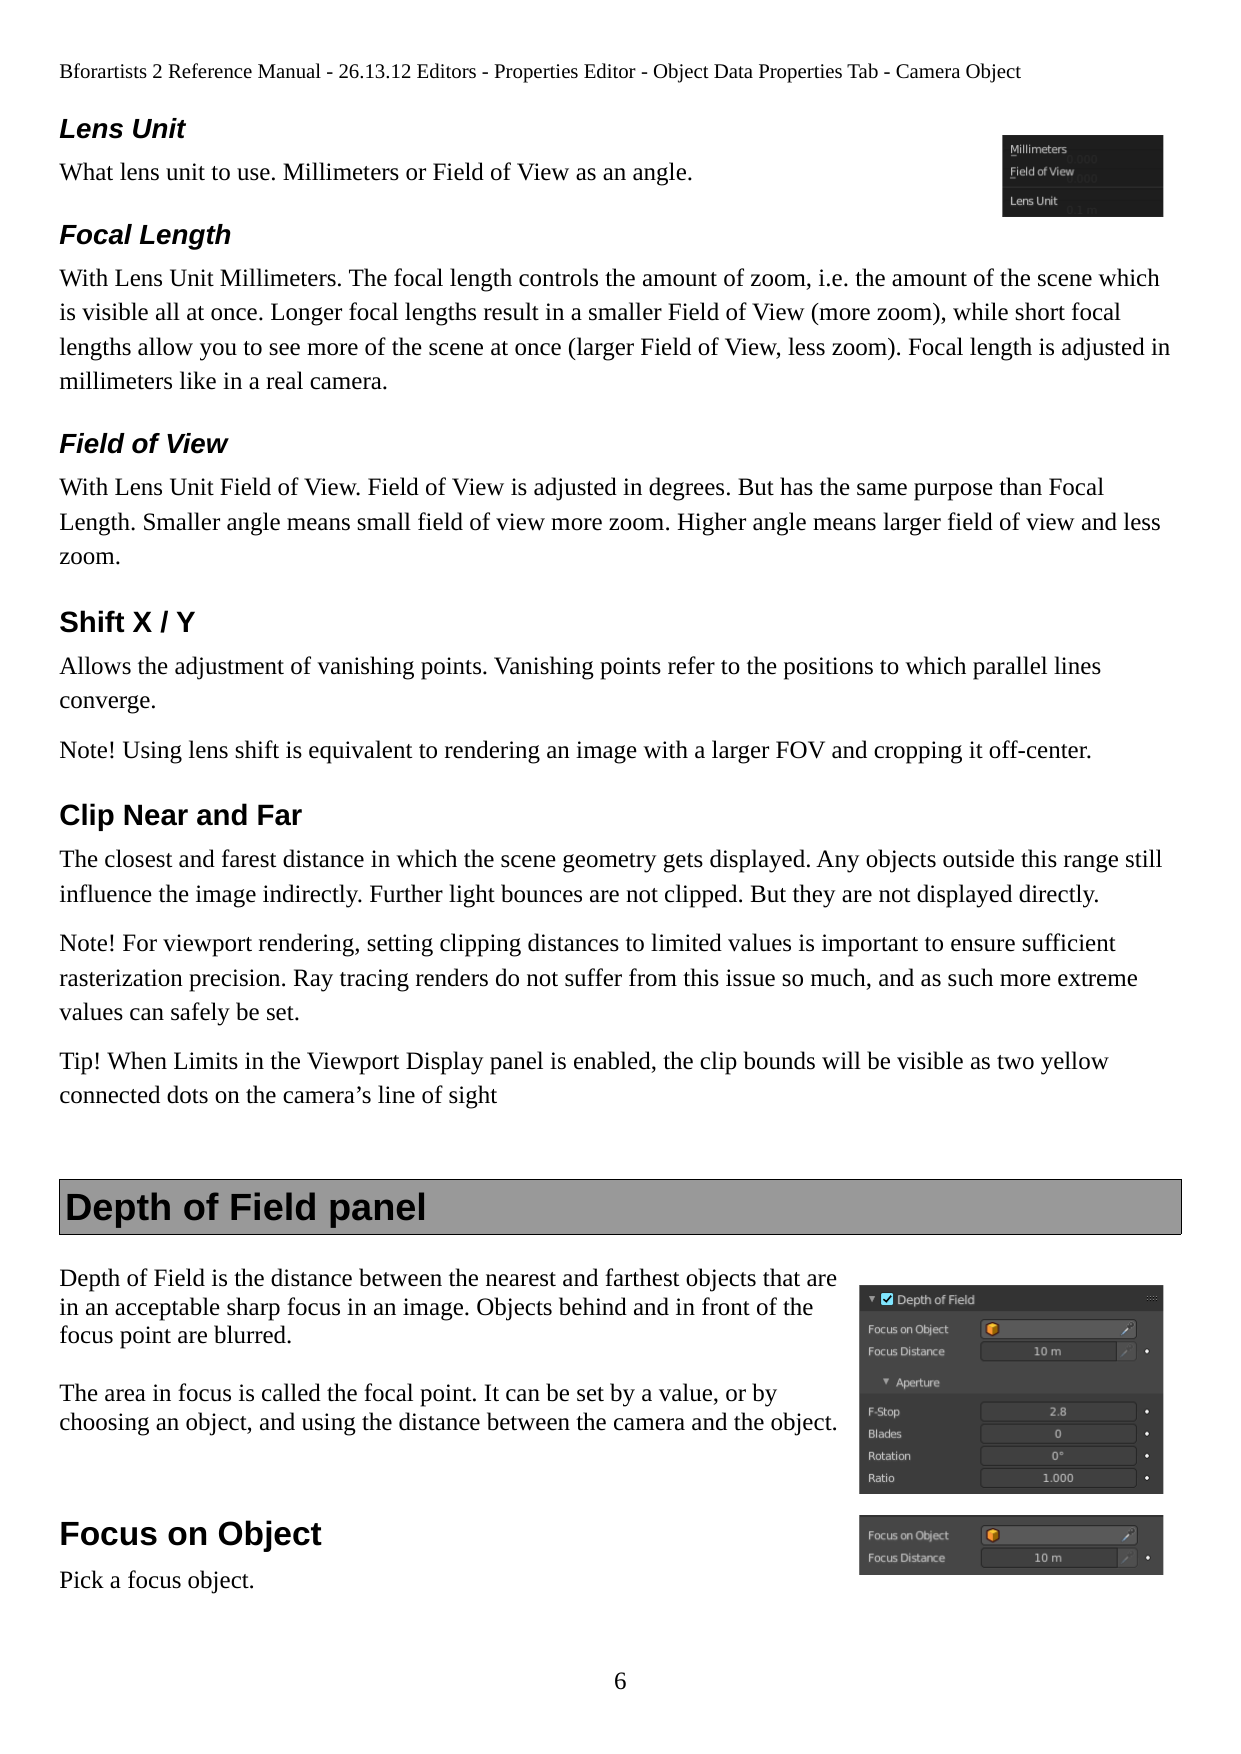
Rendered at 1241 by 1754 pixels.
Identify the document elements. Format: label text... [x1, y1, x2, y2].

subtitle Focal Length [59, 218, 1181, 250]
text The closest and farest distance in which the scene geometry gets displayed. Any objects outside this range still influence the image indirectly. Further light bounces are not clipped. But they are not displayed directly. [59, 844, 1181, 908]
text Allows the adjustment of vanishing points. Vanishing points refer to the positions to which parallel lines converge. [59, 651, 1181, 714]
text What lens unit to use. Millimeters or Field of View as an angle. [59, 157, 1002, 186]
text Note! Using lens shift is equivalent to rendering an image with a larger FOV and cropping it off-center. [59, 735, 1181, 763]
subtitle Focus on Object [59, 1514, 1181, 1552]
text Depth of Field is the distance between the nearest and farthest objects that are in an acceptable sharp focus in an image. Objects behind and in front of the focus point are blurred. [59, 1263, 1181, 1349]
subtitle Clip Near and Far [59, 798, 1181, 832]
subtitle Field of View [59, 428, 1181, 460]
table_header Depth of Field panel [60, 1180, 1181, 1234]
text With Lens Unit Millimeters. The focal length controls the amount of zoom, i.e. the amount of the scene which is visible all at once. Longer focal lengths result in a smaller Field of View (more zoom), while short focal lengths allow you to see more of the scene at once (larger Field of View, less zoom). Focal length is adjusted in millimeters like in a real camera. [59, 263, 1181, 395]
picture [1002, 135, 1164, 217]
text Note! For viewport rendering, setting clipping distances to limited values is important to ensure sufficient rasterization precision. Ray tracing renders do not suffer from this issue so much, and as such more extreme values can safely be set. [59, 928, 1181, 1026]
picture [859, 1515, 1164, 1575]
text Pick a focus object. [59, 1565, 1181, 1593]
picture [859, 1285, 1164, 1494]
text The area in focus is called the focal point. It can be set by a value, or by choosing an object, and using the distance between the camera and the object. [59, 1378, 859, 1435]
subtitle Shift X / Y [59, 605, 1181, 639]
text With Lens Unit Field of View. Field of View is adjusted in degrees. But has the same purpose than Focal Length. Smaller angle means small field of view more zoom. Higher angle means larger field of view and less zoom. [59, 472, 1181, 570]
text Tip! When Limits in the Viewport Display panel is enabled, the clip bounds will be visible as two yellow connected dots on the camera’s line of sight [59, 1046, 1181, 1109]
subtitle Lens Unit [59, 113, 1181, 144]
